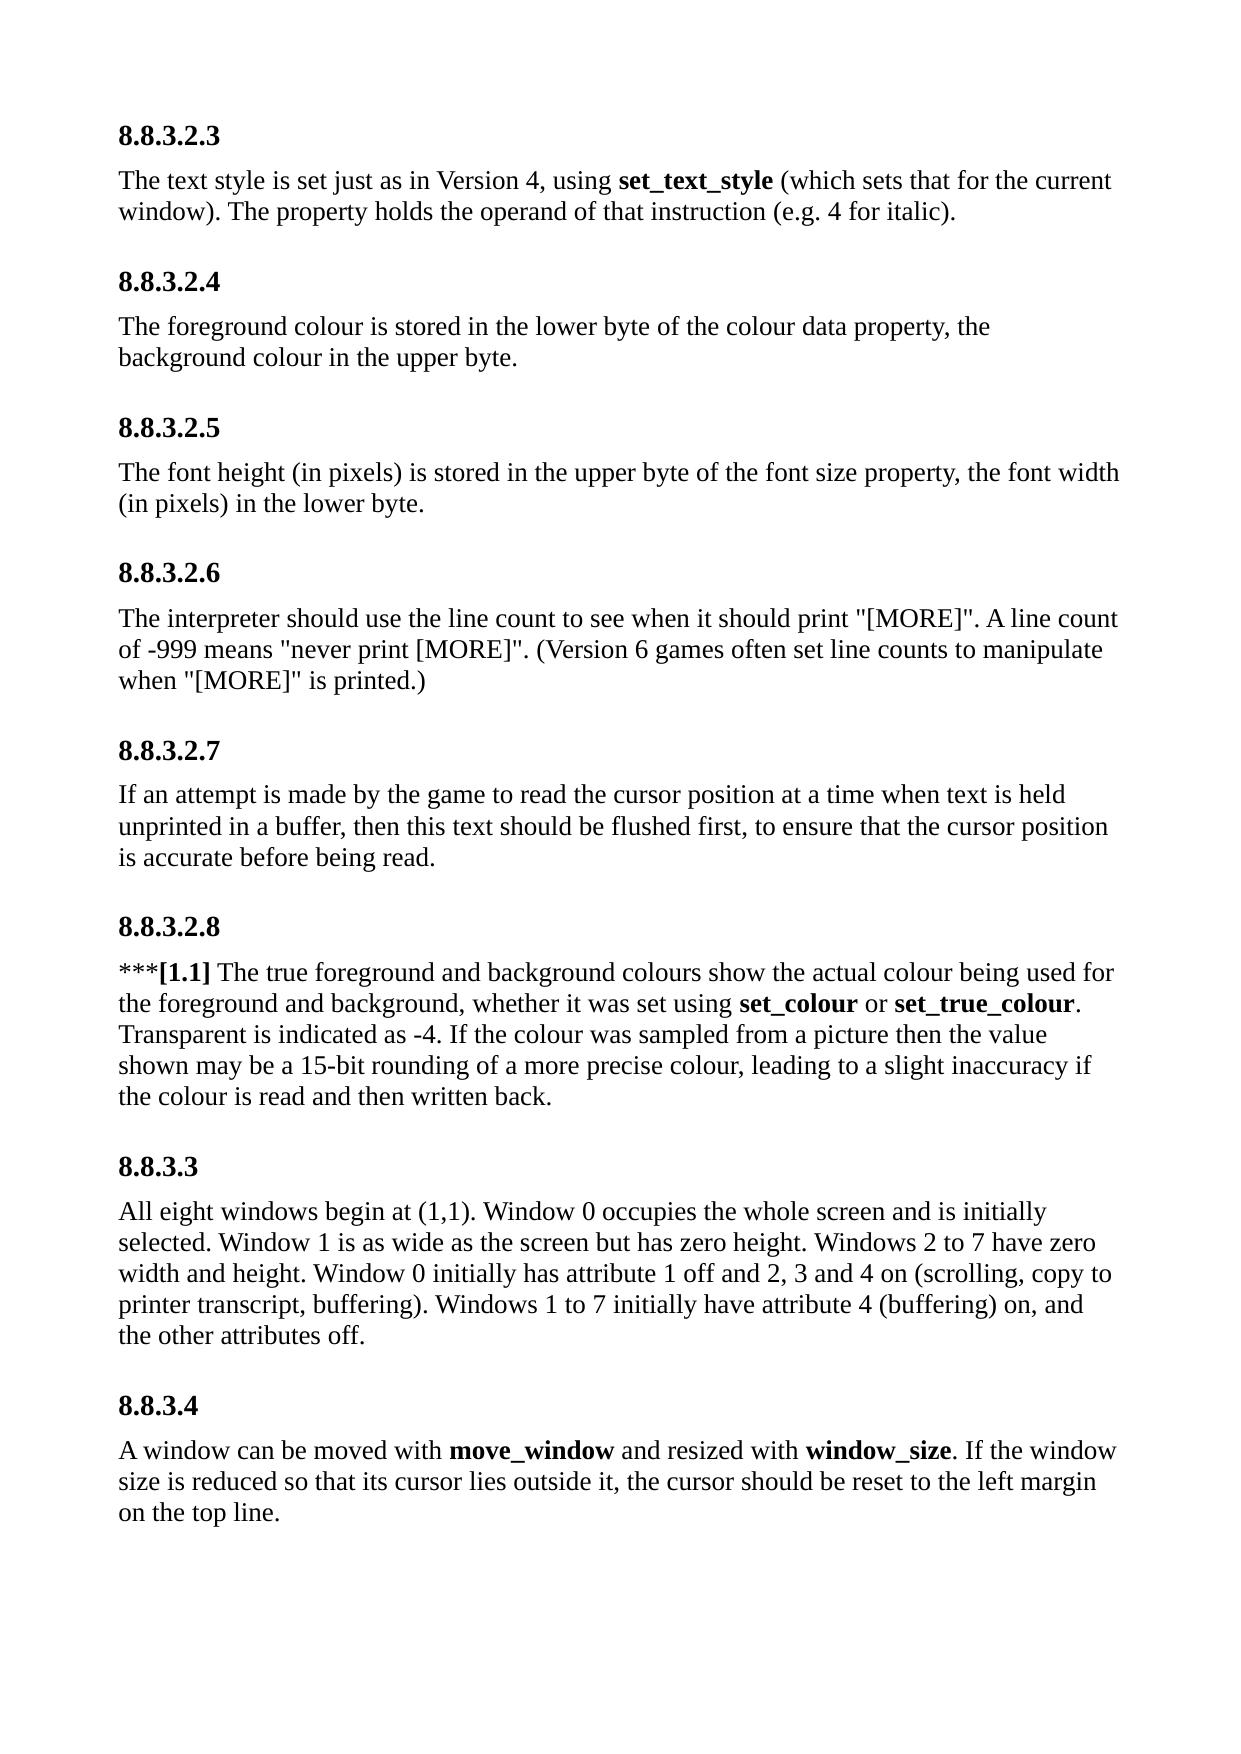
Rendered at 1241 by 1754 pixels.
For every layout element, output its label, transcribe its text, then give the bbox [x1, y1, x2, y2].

subtitle 8.8.3.4 [118, 1388, 1122, 1422]
text A window can be moved with move_window and resized with window_size. If the window size is reduced so that its cursor lies outside it, the cursor should be reset to the left margin on the top line. [118, 1434, 1122, 1528]
text The interpreter should use the line count to see when it should print "[MORE]". A line count of -999 means "never print [MORE]". (Version 6 games often set line counts to manipulate when "[MORE]" is printed.) [118, 602, 1122, 695]
subtitle 8.8.3.3 [118, 1149, 1122, 1182]
text If an attempt is made by the game to read the cursor position at a time when text is held unprinted in a buffer, then this text should be flushed first, to ensure that the cursor position is accurate before being read. [118, 779, 1122, 872]
subtitle 8.8.3.2.3 [118, 118, 1122, 152]
subtitle 8.8.3.2.7 [118, 733, 1122, 766]
subtitle 8.8.3.2.6 [118, 556, 1122, 589]
text ***[1.1] The true foreground and background colours show the actual colour being used for the foreground and background, whether it was set using set_colour or set_true_colour. Transparent is indicated as -4. If the colour was sampled from a picture then the value shown may be a 15-bit rounding of a more precise colour, leading to a slight inaccuracy if the colour is read and then written back. [118, 956, 1122, 1111]
text The text style is set just as in Version 4, using set_text_style (which sets that for the current window). The property holds the operand of that instruction (e.g. 4 for italic). [118, 164, 1122, 226]
subtitle 8.8.3.2.8 [118, 909, 1122, 943]
text The font height (in pixels) is stored in the upper byte of the font size property, the font width (in pixels) in the lower byte. [118, 456, 1122, 518]
subtitle 8.8.3.2.4 [118, 264, 1122, 297]
subtitle 8.8.3.2.5 [118, 410, 1122, 443]
text The foreground colour is stored in the lower byte of the colour data property, the background colour in the upper byte. [118, 310, 1122, 372]
text All eight windows begin at (1,1). Window 0 occupies the whole screen and is initially selected. Window 1 is as wide as the screen but has zero height. Windows 2 to 7 have zero width and height. Window 0 initially has attribute 1 off and 2, 3 and 4 on (scrolling, copy to printer transcript, buffering). Windows 1 to 7 initially have attribute 4 (buffering) on, and the other attributes off. [118, 1195, 1122, 1351]
